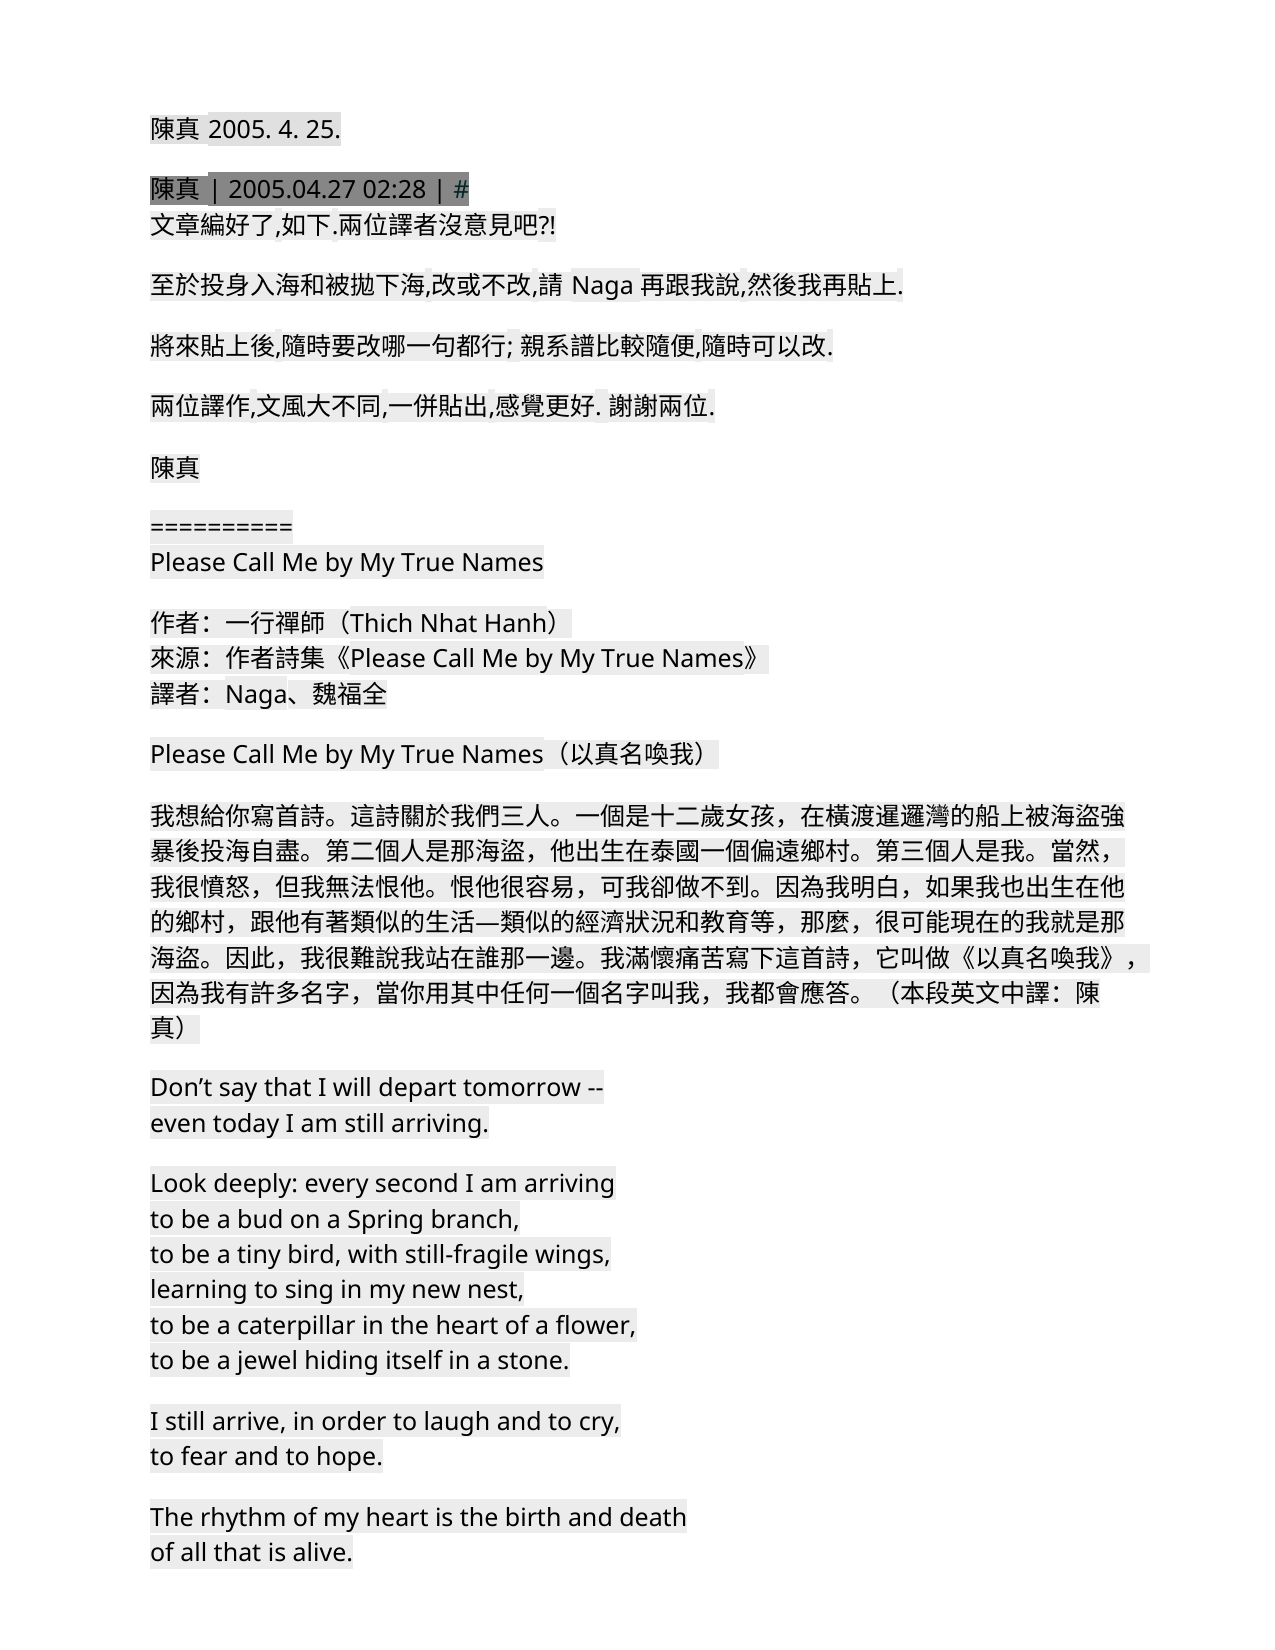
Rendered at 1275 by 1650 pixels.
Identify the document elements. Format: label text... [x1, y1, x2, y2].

text ========== Please Call Me by My True Names [150, 508, 1125, 579]
text I still arrive, in order to laugh and to cry, to fear and to hope. [150, 1402, 1125, 1473]
text 作者：一行禪師（Thich Nhat Hanh） 來源：作者詩集《Please Call Me by My True Names》 譯者：Naga、魏福全 [150, 604, 1125, 710]
text The rhythm of my heart is the birth and death of all that is alive. [150, 1498, 1125, 1569]
text Don’t say that I will depart tomorrow -- even today I am still arriving. [150, 1069, 1125, 1139]
text 文章編好了,如下.兩位譯者沒意見吧?! [150, 206, 1125, 242]
text 陳真 | 2005.04.27 02:28 | # [150, 171, 1125, 206]
text 將來貼上後,隨時要改哪一句都行; 親系譜比較隨便,隨時可以改. [150, 327, 1125, 362]
text Please Call Me by My True Names（以真名喚我） [150, 735, 1125, 771]
text 兩位譯作,文風大不同,一併貼出,感覺更好. 謝謝兩位. [150, 387, 1125, 423]
text 至於投身入海和被拋下海,改或不改,請 Naga 再跟我說,然後我再貼上. [150, 267, 1125, 302]
text Look deeply: every second I am arriving to be a bud on a Spring branch, to be a tiny bird, with still-fragile wings, learning to sing in my new nest, to be a caterpillar in the heart of a flower, to be a jewel hiding itself in a stone. [150, 1164, 1125, 1377]
text 我想給你寫首詩。這詩關於我們三人。一個是十二歲女孩，在橫渡暹邏灣的船上被海盜強暴後投海自盡。第二個人是那海盜，他出生在泰國一個偏遠鄉村。第三個人是我。當然，我很憤怒，但我無法恨他。恨他很容易，可我卻做不到。因為我明白，如果我也出生在他的鄉村，跟他有著類似的生活—類似的經濟狀況和教育等，那麼，很可能現在的我就是那海盜。因此，我很難說我站在誰那一邊。我滿懷痛苦寫下這首詩，它叫做《以真名喚我》，因為我有許多名字，當你用其中任何一個名字叫我，我都會應答。（本段英文中譯：陳真） [150, 796, 1125, 1044]
text 陳真 2005. 4. 25. [150, 75, 1125, 146]
text 陳真 [150, 448, 1125, 483]
